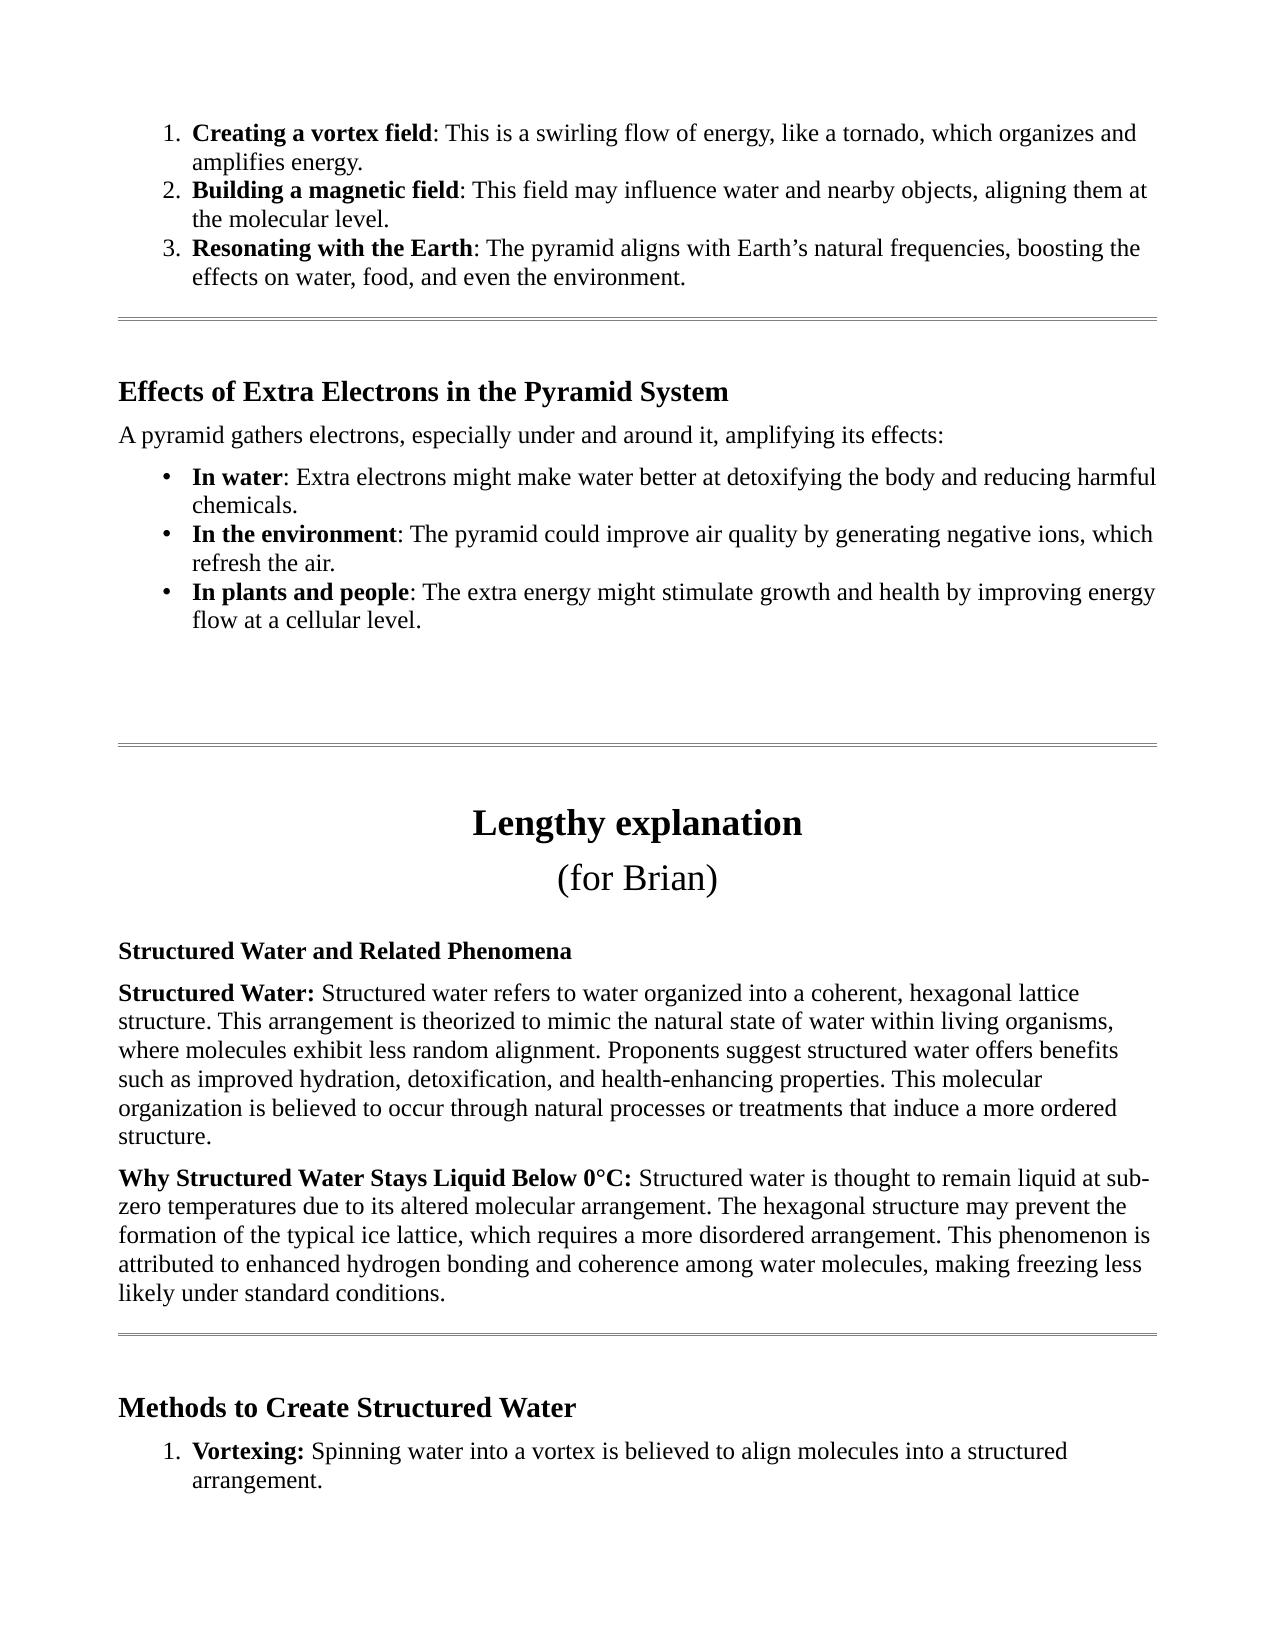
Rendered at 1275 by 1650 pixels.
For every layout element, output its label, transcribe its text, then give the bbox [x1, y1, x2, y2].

list Resonating with the Earth: The pyramid aligns with Earth’s natural frequencies, boosting the effects on water, food, and even the environment. [162, 233, 1157, 291]
list In the environment: The pyramid could improve air quality by generating negative ions, which refresh the air. [162, 519, 1157, 577]
list Creating a vortex field: This is a swirling flow of energy, like a tornado, which organizes and amplifies energy. [162, 118, 1157, 176]
list Vortexing: Spinning water into a vortex is believed to align molecules into a structured arrangement. [162, 1436, 1157, 1494]
subtitle Effects of Extra Electrons in the Pyramid System [118, 374, 1157, 408]
text Structured Water: Structured water refers to water organized into a coherent, hexagonal lattice structure. This arrangement is theorized to mimic the natural state of water within living organisms, where molecules exhibit less random alignment. Proponents suggest structured water offers benefits such as improved hydration, detoxification, and health-enhancing properties. This molecular organization is believed to occur through natural processes or treatments that induce a more ordered structure. [118, 978, 1157, 1150]
subtitle Lengthy explanation [118, 800, 1157, 843]
subtitle Methods to Create Structured Water [118, 1390, 1157, 1424]
list In water: Extra electrons might make water better at detoxifying the body and reducing harmful chemicals. [162, 462, 1157, 519]
subtitle Structured Water and Related Phenomena [118, 936, 1157, 965]
list Building a magnetic field: This field may influence water and nearby objects, aligning them at the molecular level. [162, 176, 1157, 233]
text A pyramid gathers electrons, especially under and around it, amplifying its effects: [118, 420, 1157, 449]
text (for Brian) [118, 856, 1157, 899]
text Why Structured Water Stays Liquid Below 0°C: Structured water is thought to remain liquid at sub-zero temperatures due to its altered molecular arrangement. The hexagonal structure may prevent the formation of the typical ice lattice, which requires a more disordered arrangement. This phenomenon is attributed to enhanced hydrogen bonding and coherence among water molecules, making freezing less likely under standard conditions. [118, 1163, 1157, 1306]
list In plants and people: The extra energy might stimulate growth and health by improving energy flow at a cellular level. [162, 577, 1157, 634]
